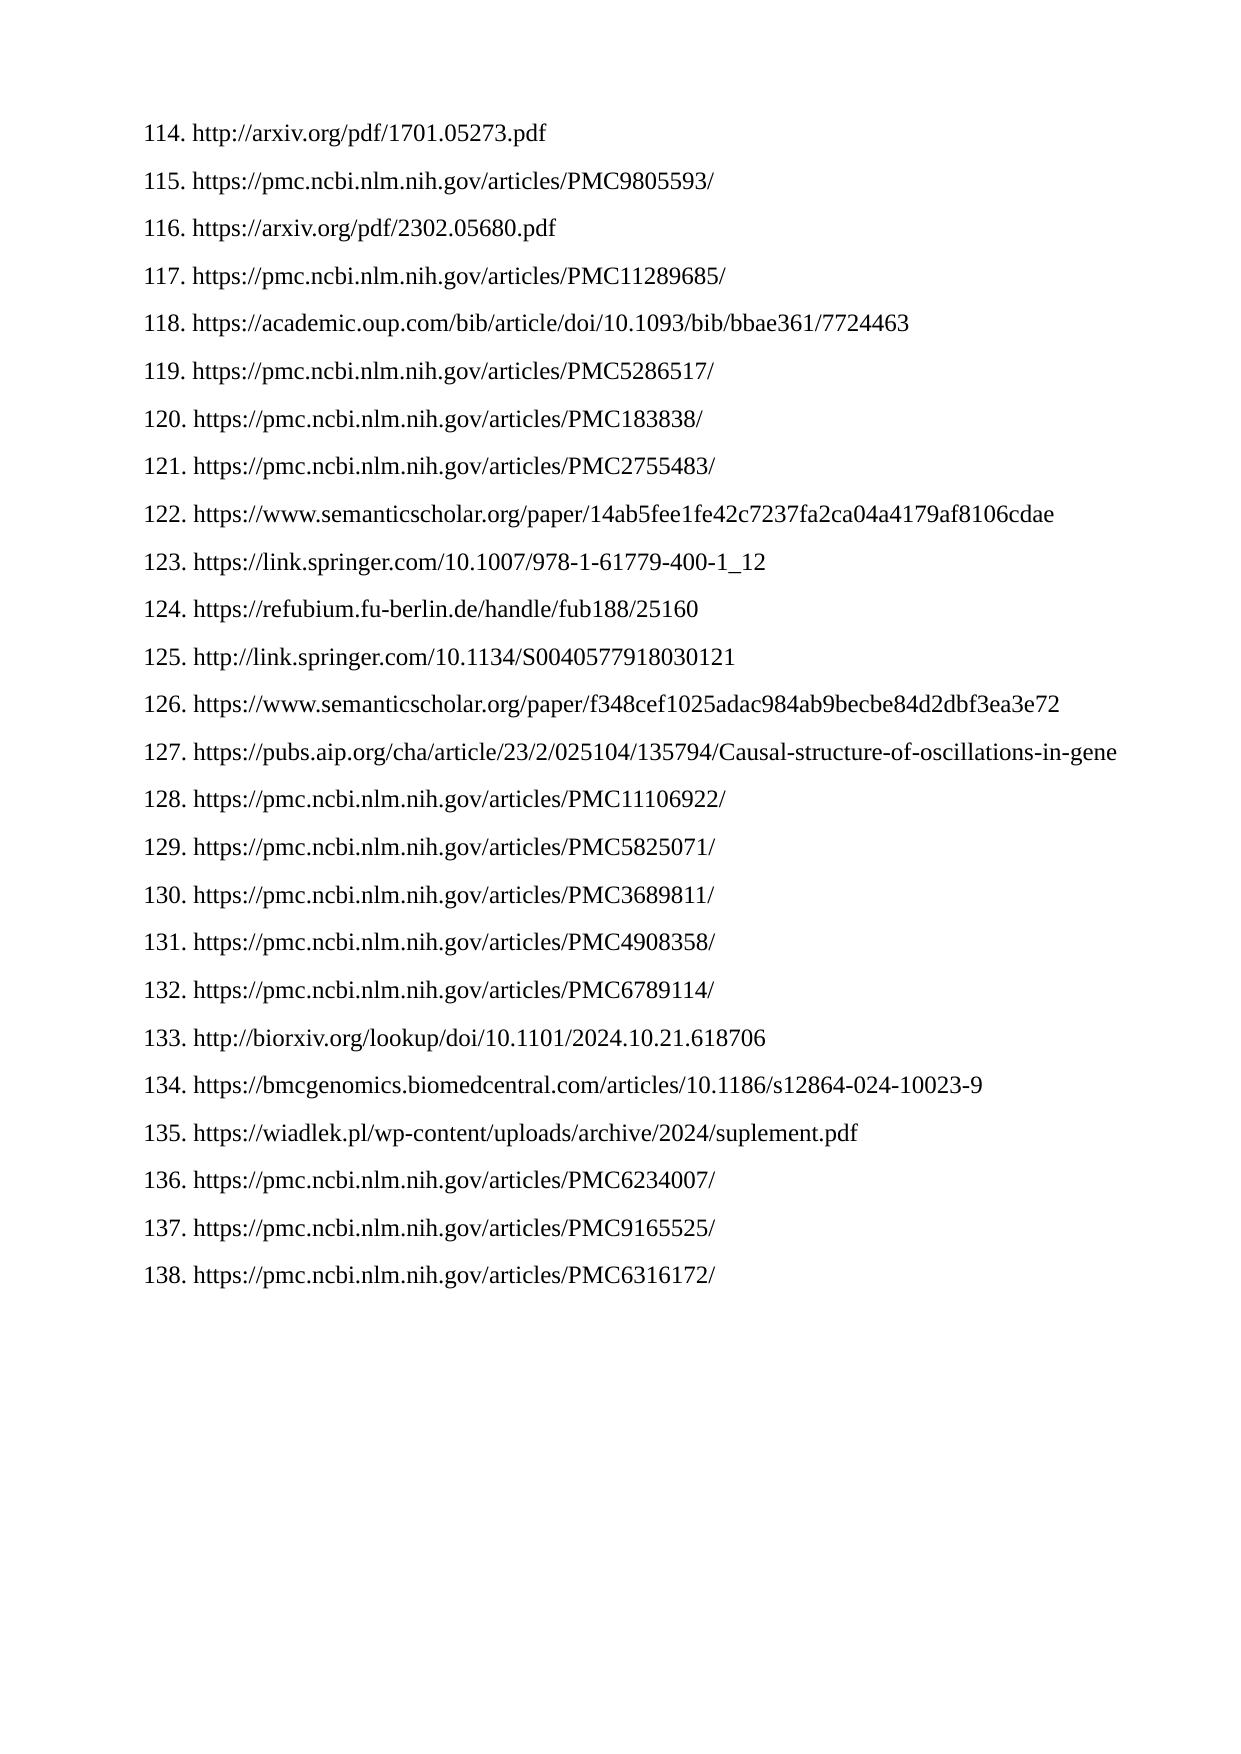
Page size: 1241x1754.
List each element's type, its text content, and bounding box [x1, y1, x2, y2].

text 135. https://wiadlek.pl/wp-content/uploads/archive/2024/suplement.pdf [118, 1118, 1122, 1147]
text 126. https://www.semanticscholar.org/paper/f348cef1025adac984ab9becbe84d2dbf3ea3e72 [118, 689, 1122, 718]
text 117. https://pmc.ncbi.nlm.nih.gov/articles/PMC11289685/ [118, 261, 1122, 290]
text 127. https://pubs.aip.org/cha/article/23/2/025104/135794/Causal-structure-of-oscillations-in-gene [118, 737, 1122, 766]
text 132. https://pmc.ncbi.nlm.nih.gov/articles/PMC6789114/ [118, 975, 1122, 1004]
text 131. https://pmc.ncbi.nlm.nih.gov/articles/PMC4908358/ [118, 927, 1122, 956]
text 124. https://refubium.fu-berlin.de/handle/fub188/25160 [118, 594, 1122, 623]
text 133. http://biorxiv.org/lookup/doi/10.1101/2024.10.21.618706 [118, 1023, 1122, 1051]
text 128. https://pmc.ncbi.nlm.nih.gov/articles/PMC11106922/ [118, 784, 1122, 813]
text 130. https://pmc.ncbi.nlm.nih.gov/articles/PMC3689811/ [118, 880, 1122, 908]
text 115. https://pmc.ncbi.nlm.nih.gov/articles/PMC9805593/ [118, 166, 1122, 194]
text 125. http://link.springer.com/10.1134/S0040577918030121 [118, 642, 1122, 671]
text 120. https://pmc.ncbi.nlm.nih.gov/articles/PMC183838/ [118, 404, 1122, 432]
text 129. https://pmc.ncbi.nlm.nih.gov/articles/PMC5825071/ [118, 832, 1122, 861]
text 116. https://arxiv.org/pdf/2302.05680.pdf [118, 213, 1122, 242]
text 122. https://www.semanticscholar.org/paper/14ab5fee1fe42c7237fa2ca04a4179af8106cdae [118, 499, 1122, 528]
text 137. https://pmc.ncbi.nlm.nih.gov/articles/PMC9165525/ [118, 1213, 1122, 1242]
text 136. https://pmc.ncbi.nlm.nih.gov/articles/PMC6234007/ [118, 1165, 1122, 1194]
text 114. http://arxiv.org/pdf/1701.05273.pdf [118, 118, 1122, 147]
text 119. https://pmc.ncbi.nlm.nih.gov/articles/PMC5286517/ [118, 356, 1122, 385]
text 121. https://pmc.ncbi.nlm.nih.gov/articles/PMC2755483/ [118, 451, 1122, 480]
text 134. https://bmcgenomics.biomedcentral.com/articles/10.1186/s12864-024-10023-9 [118, 1070, 1122, 1099]
text 138. https://pmc.ncbi.nlm.nih.gov/articles/PMC6316172/ [118, 1261, 1122, 1289]
text 118. https://academic.oup.com/bib/article/doi/10.1093/bib/bbae361/7724463 [118, 308, 1122, 337]
text 123. https://link.springer.com/10.1007/978-1-61779-400-1_12 [118, 547, 1122, 575]
